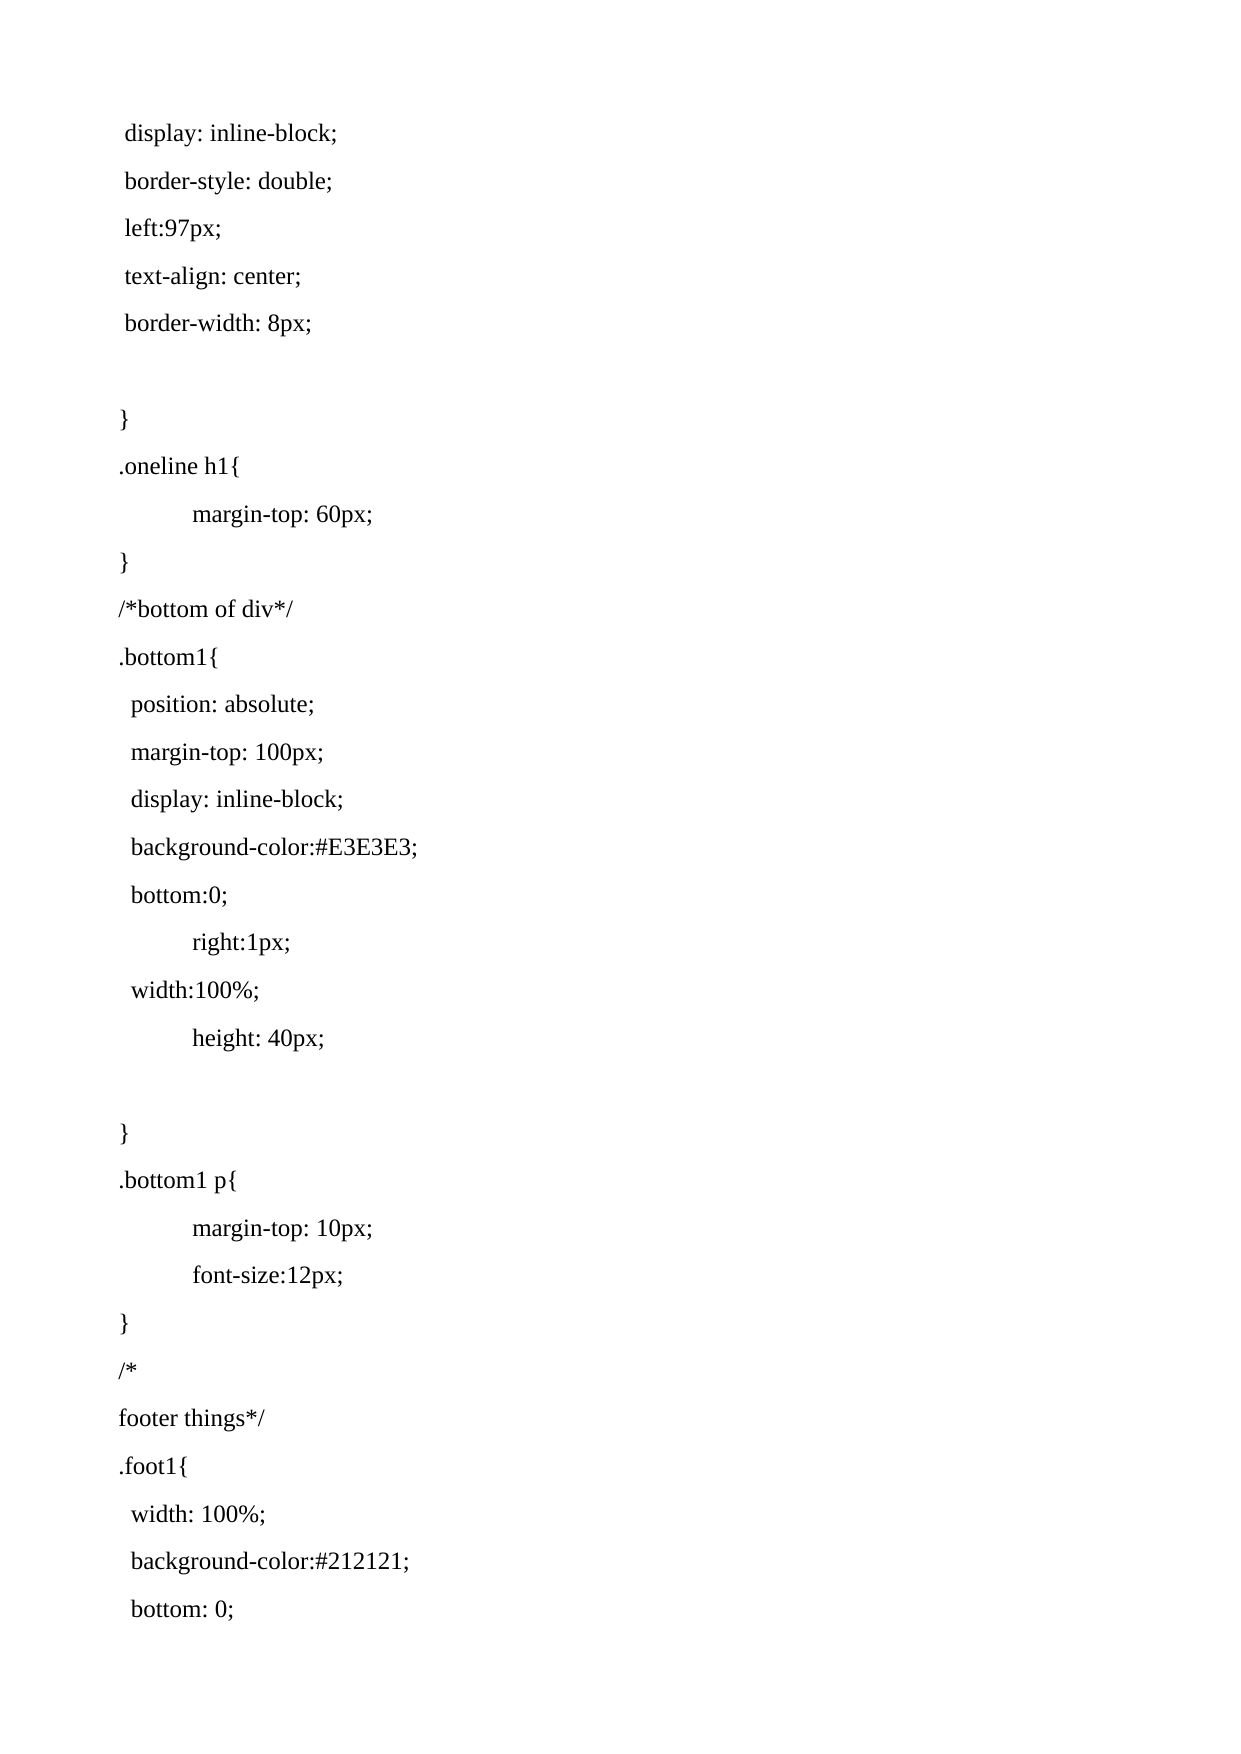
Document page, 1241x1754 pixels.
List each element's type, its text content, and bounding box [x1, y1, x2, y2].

text /* [118, 1356, 1122, 1384]
text footer things*/ [118, 1403, 1122, 1432]
text width: 100%; [118, 1499, 1122, 1527]
text .bottom1 p{ [118, 1165, 1122, 1194]
text .bottom1{ [118, 642, 1122, 671]
text margin-top: 10px; [118, 1213, 1122, 1242]
text margin-top: 100px; [118, 737, 1122, 766]
text background-color:#212121; [118, 1546, 1122, 1575]
text } [118, 1308, 1122, 1337]
text height: 40px; [118, 1023, 1122, 1051]
text background-color:#E3E3E3; [118, 832, 1122, 861]
text /*bottom of div*/ [118, 594, 1122, 623]
text bottom: 0; [118, 1594, 1122, 1623]
text display: inline-block; [118, 118, 1122, 147]
text .foot1{ [118, 1451, 1122, 1480]
text border-width: 8px; [118, 308, 1122, 337]
text } [118, 1118, 1122, 1147]
text font-size:12px; [118, 1261, 1122, 1289]
text margin-top: 60px; [118, 499, 1122, 528]
text right:1px; [118, 927, 1122, 956]
text display: inline-block; [118, 784, 1122, 813]
text bottom:0; [118, 880, 1122, 908]
text position: absolute; [118, 689, 1122, 718]
text width:100%; [118, 975, 1122, 1004]
text } [118, 547, 1122, 575]
text .oneline h1{ [118, 451, 1122, 480]
text left:97px; [118, 213, 1122, 242]
text text-align: center; [118, 261, 1122, 290]
text border-style: double; [118, 166, 1122, 194]
text } [118, 404, 1122, 432]
